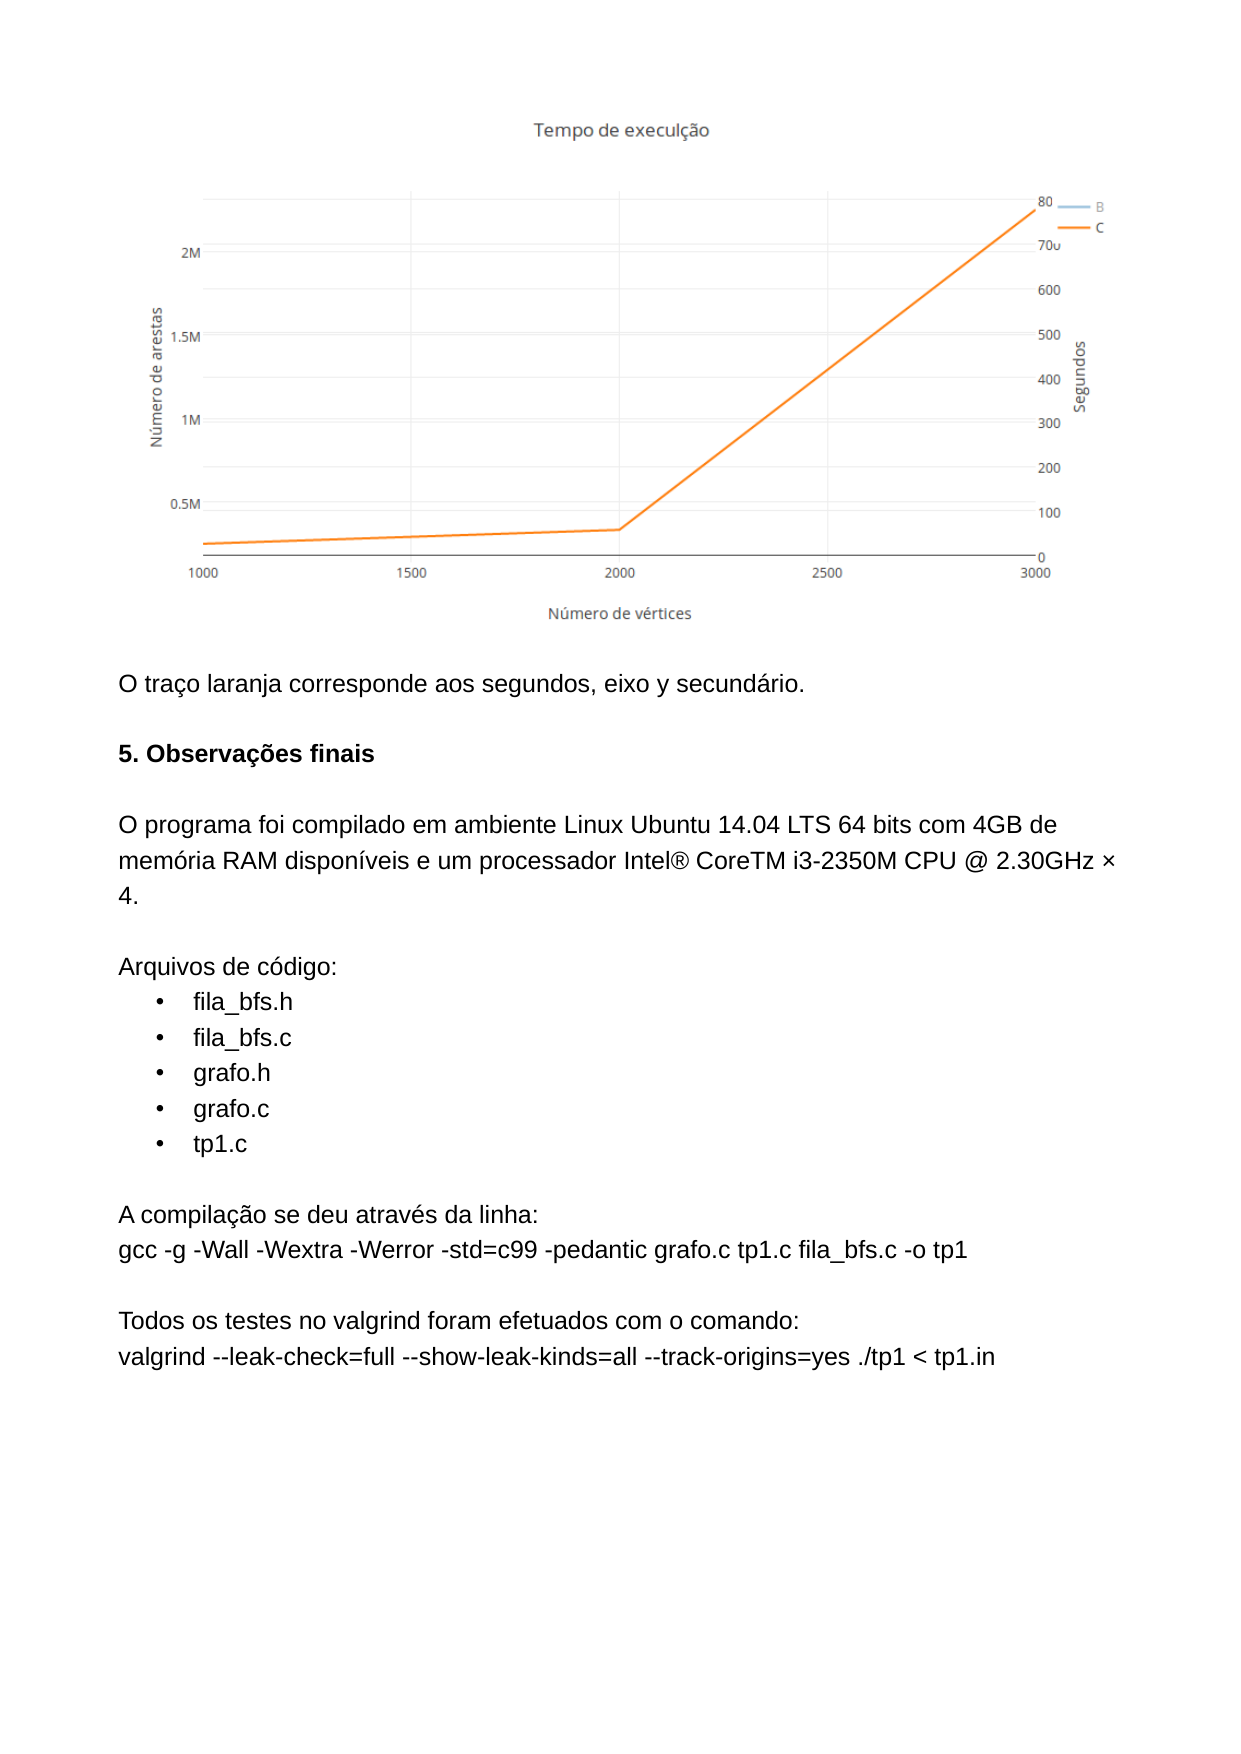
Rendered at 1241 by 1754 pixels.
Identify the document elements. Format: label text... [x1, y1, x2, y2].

text 5. Observações finais [118, 734, 1122, 770]
text gcc -g -Wall -Wextra -Werror -std=c99 -pedantic grafo.c tp1.c fila_bfs.c -o tp1 [118, 1230, 1122, 1266]
list grafo.h [156, 1053, 1122, 1089]
text Todos os testes no valgrind foram efetuados com o comando: [118, 1301, 1122, 1337]
text O traço laranja corresponde aos segundos, eixo y secundário. [118, 664, 1122, 699]
list fila_bfs.h [156, 982, 1122, 1018]
text Arquivos de código: [118, 947, 1122, 982]
list tp1.c [156, 1124, 1122, 1159]
text O programa foi compilado em ambiente Linux Ubuntu 14.04 LTS 64 bits com 4GB de [118, 805, 1122, 841]
text 4. [118, 876, 1122, 912]
text valgrind --leak-check=full --show-leak-kinds=all --track-origins=yes ./tp1 < tp1.in [118, 1337, 1122, 1372]
text memória RAM disponíveis e um processador Intel® CoreTM i3-2350M CPU @ 2.30GHz × [118, 841, 1122, 876]
picture [118, 118, 1123, 629]
text A compilação se deu através da linha: [118, 1195, 1122, 1230]
list grafo.c [156, 1089, 1122, 1124]
list fila_bfs.c [156, 1018, 1122, 1053]
